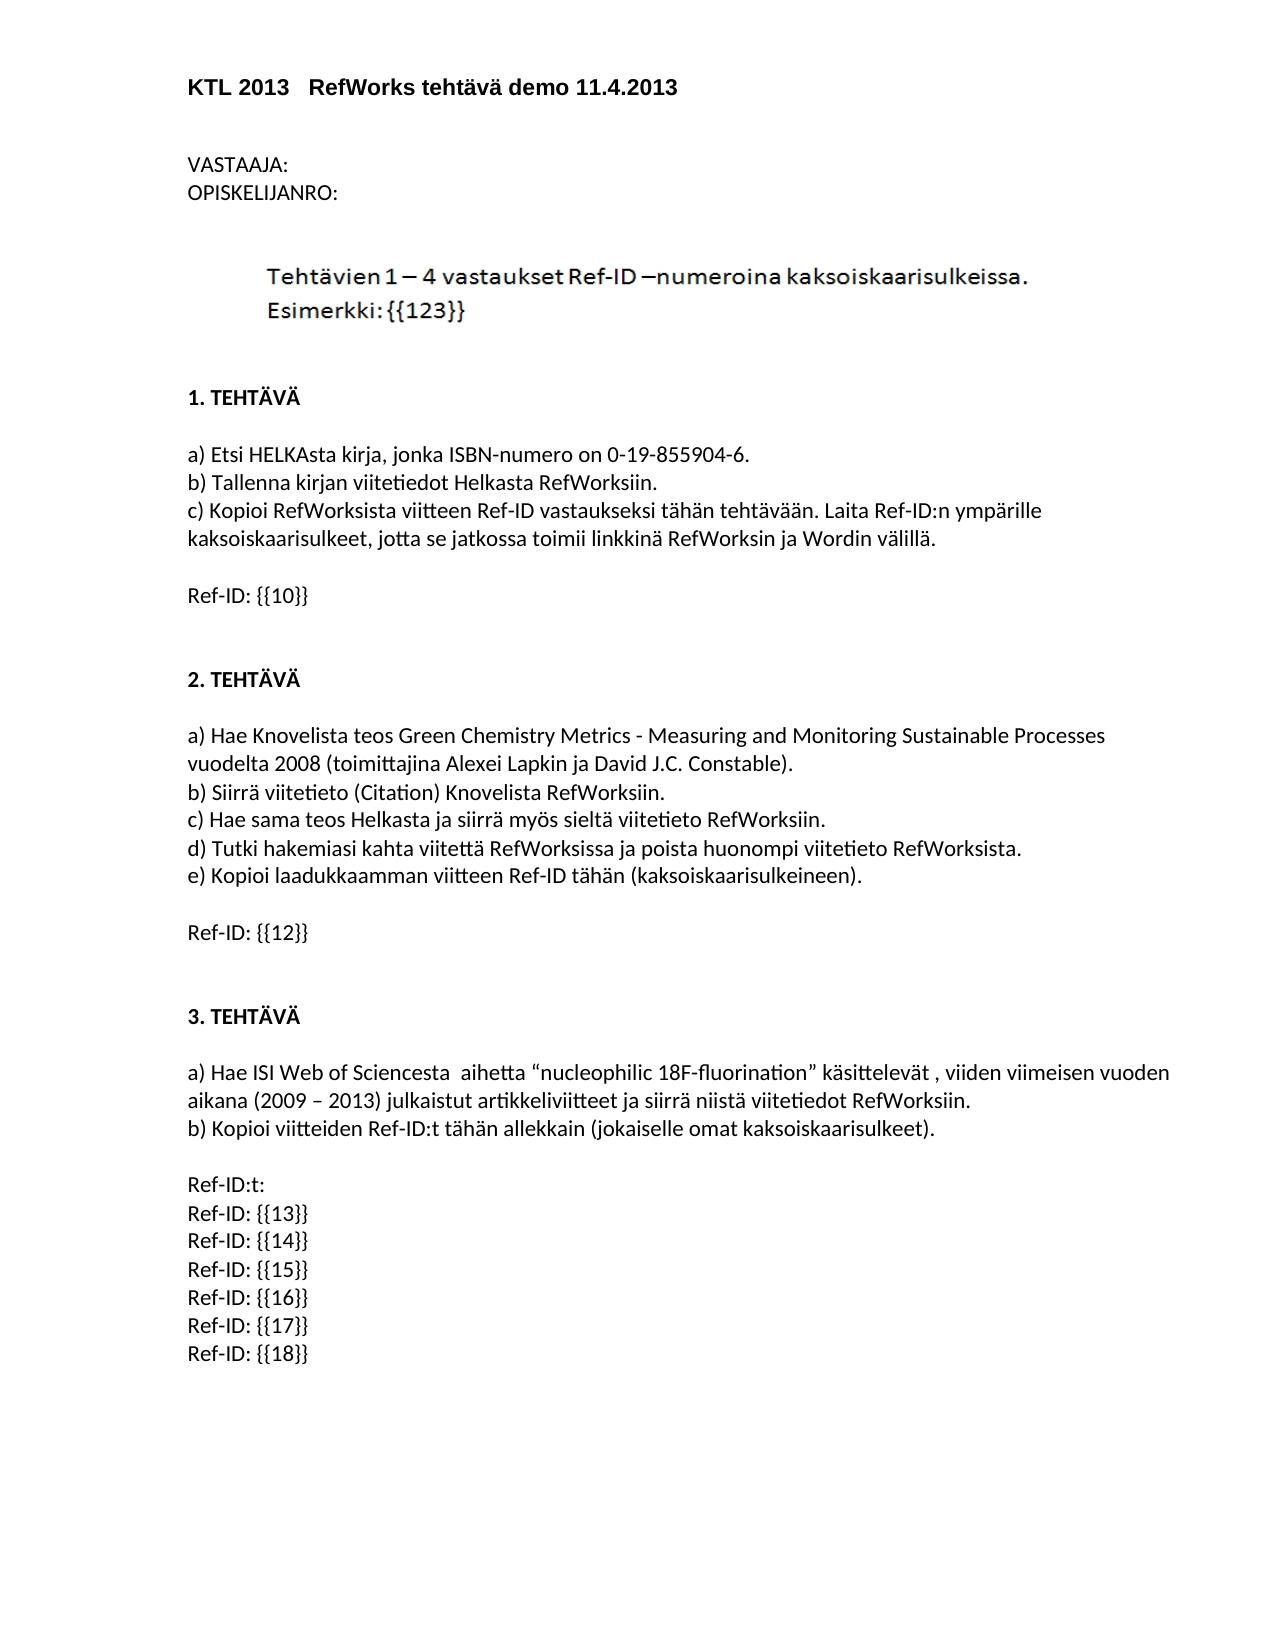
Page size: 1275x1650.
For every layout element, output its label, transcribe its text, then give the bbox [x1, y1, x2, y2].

text 3. TEHTÄVÄ [187, 1002, 1181, 1058]
text e) Kopioi laadukkaamman viitteen Ref-ID tähän (kaksoiskaarisulkeineen). [187, 862, 1181, 890]
text Ref-ID: {{16}} [187, 1283, 1181, 1311]
text b) Kopioi viitteiden Ref-ID:t tähän allekkain (jokaiselle omat kaksoiskaarisulkeet). [187, 1114, 1181, 1143]
text Ref-ID: {{18}} [187, 1339, 1181, 1367]
text Ref-ID: {{14}} [187, 1227, 1181, 1255]
text Ref-ID:t: [187, 1171, 1181, 1199]
text 2. TEHTÄVÄ [187, 665, 1181, 722]
text Ref-ID: {{12}} [187, 918, 1181, 946]
text Ref-ID: {{13}} [187, 1199, 1181, 1227]
text Ref-ID: {{17}} [187, 1311, 1181, 1339]
text 1. TEHTÄVÄ [187, 383, 1181, 440]
text d) Tutki hakemiasi kahta viitettä RefWorksissa ja poista huonompi viitetieto RefWorksista. [187, 834, 1181, 862]
text OPISKELIJANRO: [187, 178, 1181, 206]
picture [204, 242, 1124, 346]
text a) Etsi HELKAsta kirja, jonka ISBN-numero on 0-19-855904-6. b) Tallenna kirjan viitetiedot Helkasta RefWorksiin. c) Kopioi RefWorksista viitteen Ref-ID vastaukseksi tähän tehtävään. Laita Ref-ID:n ympärille kaksoiskaarisulkeet, jotta se jatkossa toimii linkkinä RefWorksin ja Wordin välillä. [187, 440, 1181, 581]
text c) Hae sama teos Helkasta ja siirrä myös sieltä viitetieto RefWorksiin. [187, 806, 1181, 834]
text a) Hae Knovelista teos Green Chemistry Metrics - Measuring and Monitoring Sustainable Processes vuodelta 2008 (toimittajina Alexei Lapkin ja David J.C. Constable). b) Siirrä viitetieto (Citation) Knovelista RefWorksiin. [187, 722, 1181, 806]
text a) Hae ISI Web of Sciencesta aihetta “nucleophilic 18F-fluorination” käsittelevät , viiden viimeisen vuoden aikana (2009 – 2013) julkaistut artikkeliviitteet ja siirrä niistä viitetiedot RefWorksiin. [187, 1058, 1181, 1114]
text Ref-ID: {{15}} [187, 1255, 1181, 1283]
text VASTAAJA: [187, 150, 1181, 178]
text Ref-ID: {{10}} [187, 581, 1181, 609]
